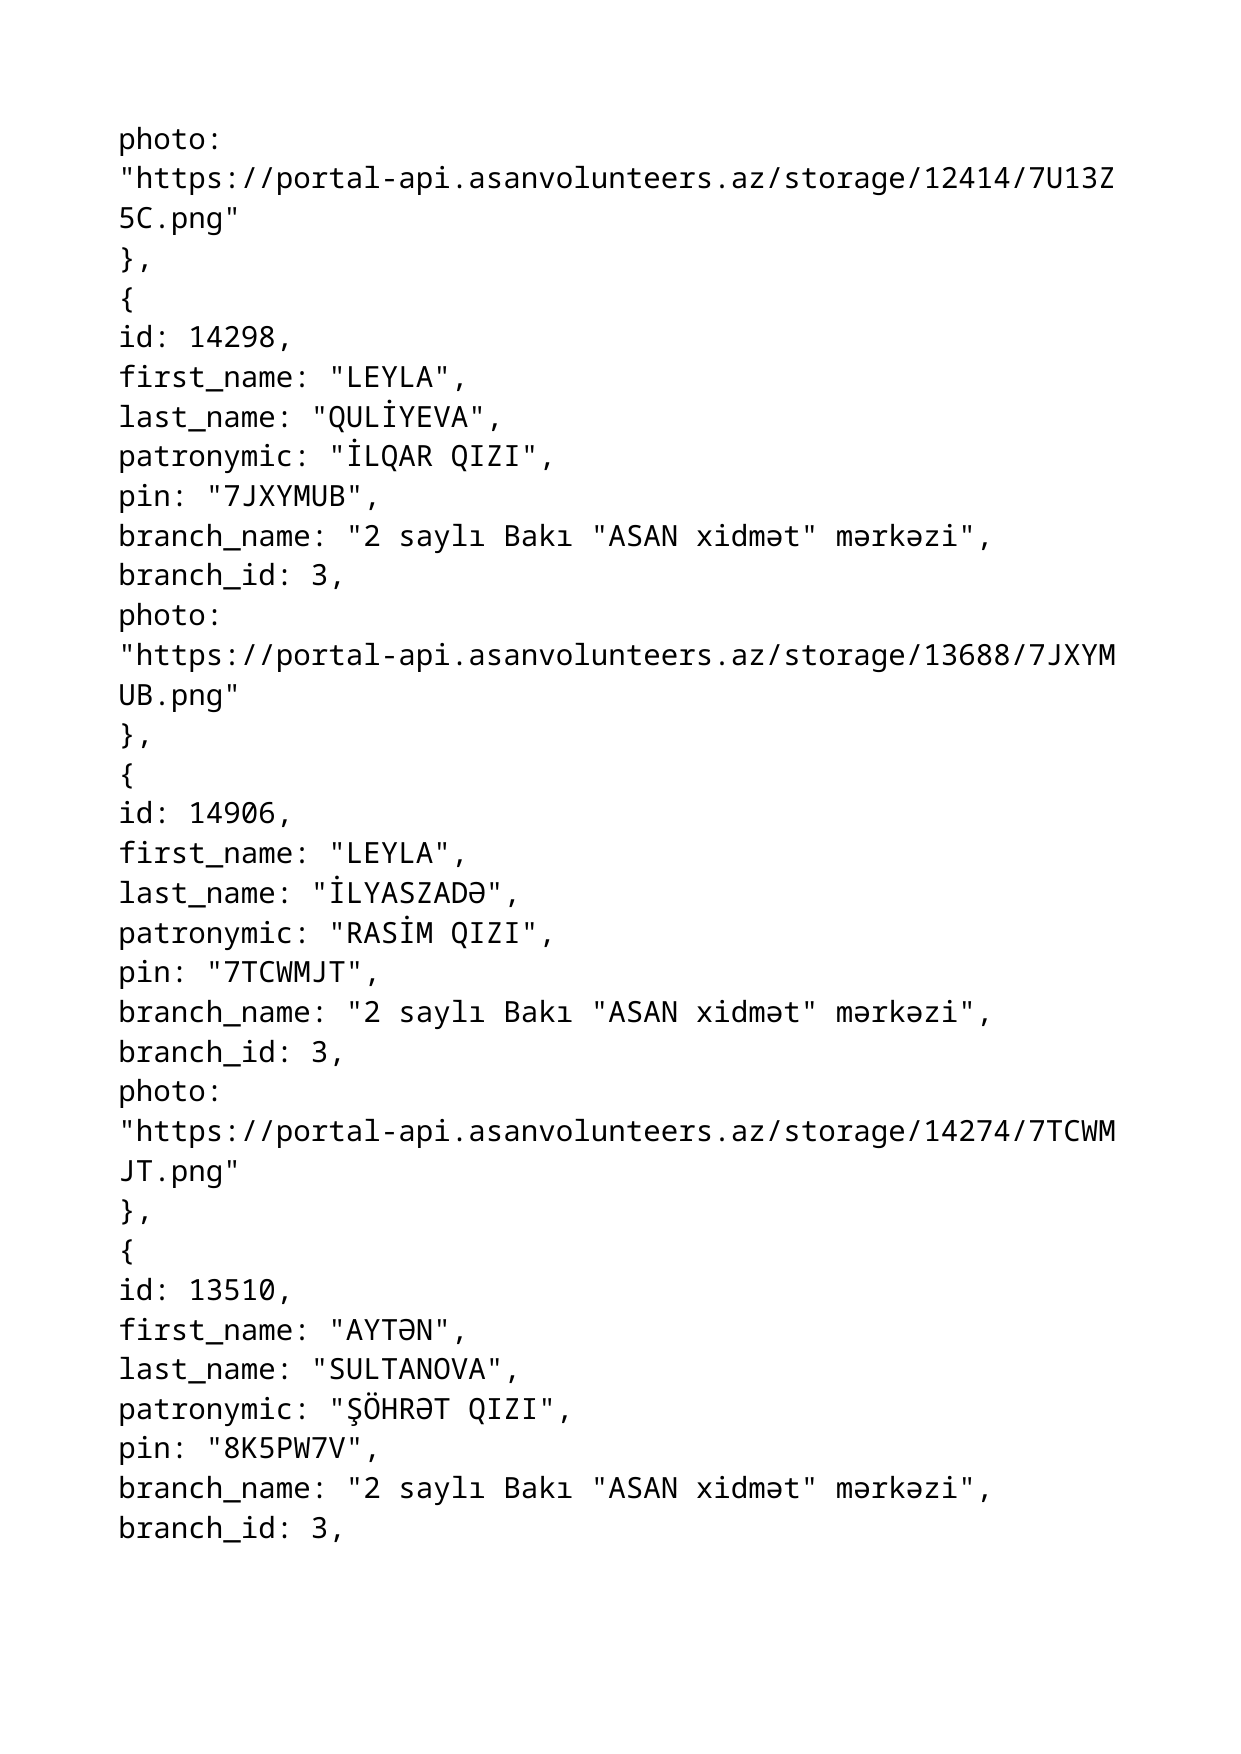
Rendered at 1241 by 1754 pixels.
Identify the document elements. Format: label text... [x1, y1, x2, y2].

text last_name: "İLYASZADƏ", [118, 872, 1122, 912]
text photo: "https://portal-api.asanvolunteers.az/storage/12414/7U13Z5C.png" [118, 118, 1122, 237]
text branch_id: 3, [118, 1031, 1122, 1071]
text first_name: "LEYLA", [118, 832, 1122, 872]
text branch_id: 3, [118, 1507, 1122, 1547]
text { [118, 753, 1122, 793]
text { [118, 1229, 1122, 1269]
text }, [118, 713, 1122, 753]
text id: 13510, [118, 1269, 1122, 1309]
text patronymic: "RASİM QIZI", [118, 912, 1122, 952]
text patronymic: "İLQAR QIZI", [118, 436, 1122, 475]
text id: 14298, [118, 317, 1122, 356]
text patronymic: "ŞÖHRƏT QIZI", [118, 1388, 1122, 1428]
text last_name: "QULİYEVA", [118, 396, 1122, 436]
text photo: "https://portal-api.asanvolunteers.az/storage/13688/7JXYMUB.png" [118, 594, 1122, 713]
text }, [118, 1190, 1122, 1229]
text pin: "7JXYMUB", [118, 475, 1122, 515]
text branch_name: "2 saylı Bakı "ASAN xidmət" mərkəzi", [118, 991, 1122, 1031]
text branch_name: "2 saylı Bakı "ASAN xidmət" mərkəzi", [118, 515, 1122, 555]
text first_name: "LEYLA", [118, 356, 1122, 396]
text first_name: "AYTƏN", [118, 1309, 1122, 1348]
text branch_id: 3, [118, 555, 1122, 594]
text pin: "8K5PW7V", [118, 1428, 1122, 1467]
text branch_name: "2 saylı Bakı "ASAN xidmət" mərkəzi", [118, 1467, 1122, 1507]
text last_name: "SULTANOVA", [118, 1348, 1122, 1388]
text photo: "https://portal-api.asanvolunteers.az/storage/14274/7TCWMJT.png" [118, 1071, 1122, 1190]
text pin: "7TCWMJT", [118, 952, 1122, 991]
text }, [118, 237, 1122, 277]
text { [118, 277, 1122, 317]
text id: 14906, [118, 793, 1122, 832]
